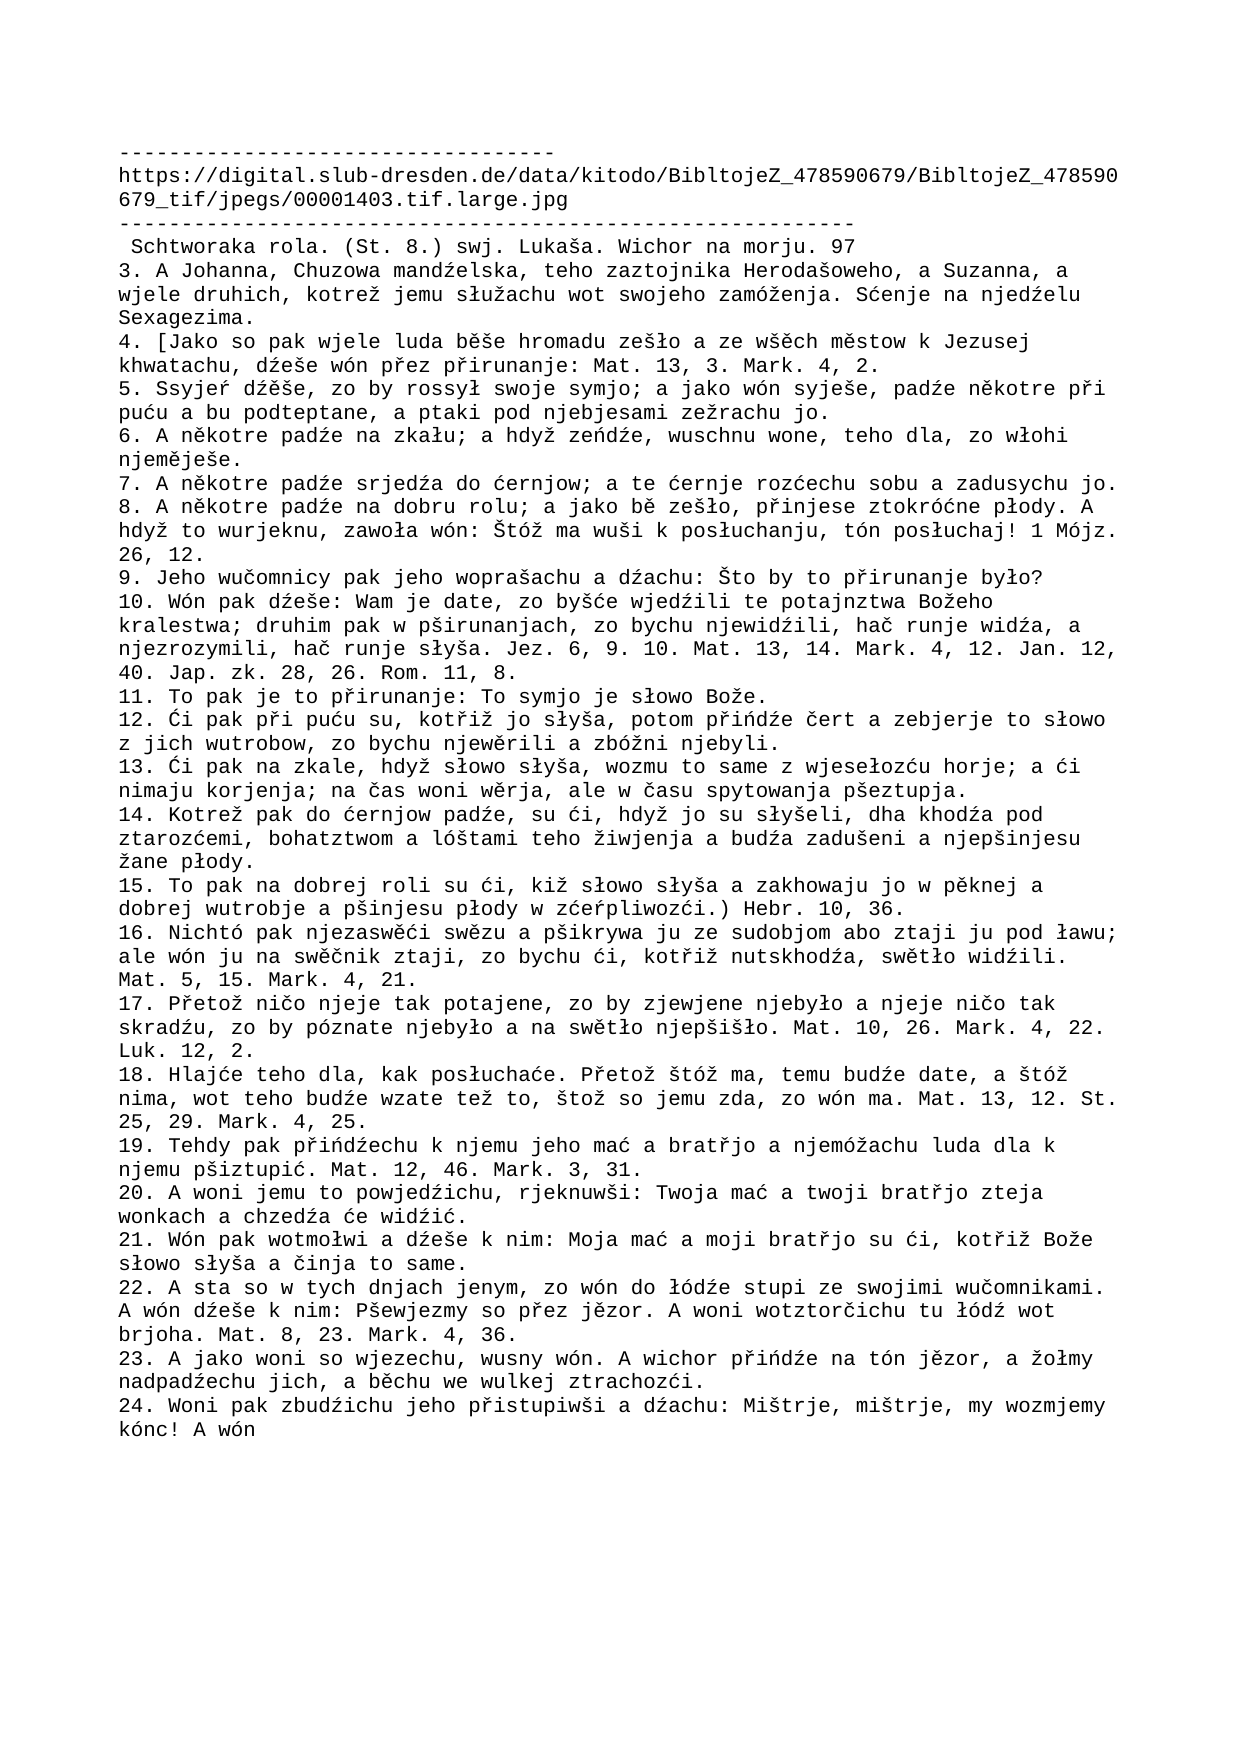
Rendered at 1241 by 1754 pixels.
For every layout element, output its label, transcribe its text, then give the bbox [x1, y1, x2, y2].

text 19. Tehdy pak přińdźechu k njemu jeho mać a bratřjo a njemóžachu luda dla k njemu pšiztupić. Mat. 12, 46. Mark. 3, 31. [118, 1135, 1122, 1182]
text 12. Ći pak při puću su, kotřiž jo słyša, potom přińdźe čert a zebjerje to słowo z jich wutrobow, zo bychu njewěrili a zbóžni njebyli. [118, 709, 1122, 757]
text 20. A woni jemu to powjedźichu, rjeknuwši: Twoja mać a twoji bratřjo zteja wonkach a chzedźa će widźić. [118, 1182, 1122, 1229]
text 13. Ći pak na zkale, hdyž słowo słyša, wozmu to same z wjesełozću horje; a ći nimaju korjenja; na čas woni wěrja, ale w času spytowanja pšeztupja. [118, 757, 1122, 804]
text 9. Jeho wučomnicy pak jeho woprašachu a dźachu: Što by to přirunanje było? [118, 567, 1122, 591]
text 6. A někotre padźe na zkału; a hdyž zeńdźe, wuschnu wone, teho dla, zo włohi njeměješe. [118, 426, 1122, 473]
text Schtworaka rola. (St. 8.) swj. Lukaša. Wichor na morju. 97 [118, 236, 1122, 260]
text 22. A sta so w tych dnjach jenym, zo wón do łódźe stupi ze swojimi wučomnikami. A wón dźeše k nim: Pšewjezmy so přez jězor. A woni wotztorčichu tu łódź wot brjoha. Mat. 8, 23. Mark. 4, 36. [118, 1277, 1122, 1348]
text 14. Kotrež pak do ćernjow padźe, su ći, hdyž jo su słyšeli, dha khodźa pod ztarozćemi, bohatztwom a lóštami teho žiwjenja a budźa zadušeni a njepšinjesu žane płody. [118, 804, 1122, 875]
text 11. To pak je to přirunanje: To symjo je słowo Bože. [118, 686, 1122, 709]
text 18. Hlajće teho dla, kak posłuchaće. Přetož štóž ma, temu budźe date, a štóž nima, wot teho budźe wzate tež to, štož so jemu zda, zo wón ma. Mat. 13, 12. St. 25, 29. Mark. 4, 25. [118, 1064, 1122, 1135]
text 7. A někotre padźe srjedźa do ćernjow; a te ćernje rozćechu sobu a zadusychu jo. [118, 473, 1122, 496]
text 10. Wón pak dźeše: Wam je date, zo byšće wjedźili te potajnztwa Božeho kralestwa; druhim pak w pširunanjach, zo bychu njewidźili, hač runje widźa, a njezrozymili, hač runje słyša. Jez. 6, 9. 10. Mat. 13, 14. Mark. 4, 12. Jan. 12, 40. Jap. zk. 28, 26. Rom. 11, 8. [118, 591, 1122, 686]
text 8. A někotre padźe na dobru rolu; a jako bě zešło, přinjese ztokróćne płody. A hdyž to wurjeknu, zawoła wón: Štóž ma wuši k posłuchanju, tón posłuchaj! 1 Mójz. 26, 12. [118, 496, 1122, 567]
text 17. Přetož ničo njeje tak potajene, zo by zjewjene njebyło a njeje ničo tak skradźu, zo by póznate njebyło a na swětło njepšišło. Mat. 10, 26. Mark. 4, 22. Luk. 12, 2. [118, 993, 1122, 1064]
text ----------------------------------- https://digital.slub-dresden.de/data/kitodo/BibltojeZ_478590679/BibltojeZ_478590679_tif/jpegs/00001403.tif.large.jpg ----------------------------------------------------------- [118, 142, 1122, 236]
text 23. A jako woni so wjezechu, wusny wón. A wichor přińdźe na tón jězor, a žołmy nadpadźechu jich, a běchu we wulkej ztrachozći. [118, 1348, 1122, 1395]
text 21. Wón pak wotmołwi a dźeše k nim: Moja mać a moji bratřjo su ći, kotřiž Bože słowo słyša a činja to same. [118, 1229, 1122, 1277]
text 4. [Jako so pak wjele luda běše hromadu zešło a ze wšěch městow k Jezusej khwatachu, dźeše wón přez přirunanje: Mat. 13, 3. Mark. 4, 2. [118, 331, 1122, 378]
text 5. Ssyjeŕ dźěše, zo by rossył swoje symjo; a jako wón syješe, padźe někotre při puću a bu podteptane, a ptaki pod njebjesami zežrachu jo. [118, 378, 1122, 426]
text 16. Nichtó pak njezaswěći swězu a pšikrywa ju ze sudobjom abo ztaji ju pod ławu; ale wón ju na swěčnik ztaji, zo bychu ći, kotřiž nutskhodźa, swětło widźili. Mat. 5, 15. Mark. 4, 21. [118, 922, 1122, 993]
text 3. A Johanna, Chuzowa mandźelska, teho zaztojnika Herodašoweho, a Suzanna, a wjele druhich, kotrež jemu słužachu wot swojeho zamóženja. Sćenje na njedźelu Sexagezima. [118, 260, 1122, 331]
text 15. To pak na dobrej roli su ći, kiž słowo słyša a zakhowaju jo w pěknej a dobrej wutrobje a pšinjesu płody w zćeŕpliwozći.) Hebr. 10, 36. [118, 875, 1122, 922]
text 24. Woni pak zbudźichu jeho přistupiwši a dźachu: Mištrje, mištrje, my wozmjemy kónc! A wón [118, 1395, 1122, 1442]
